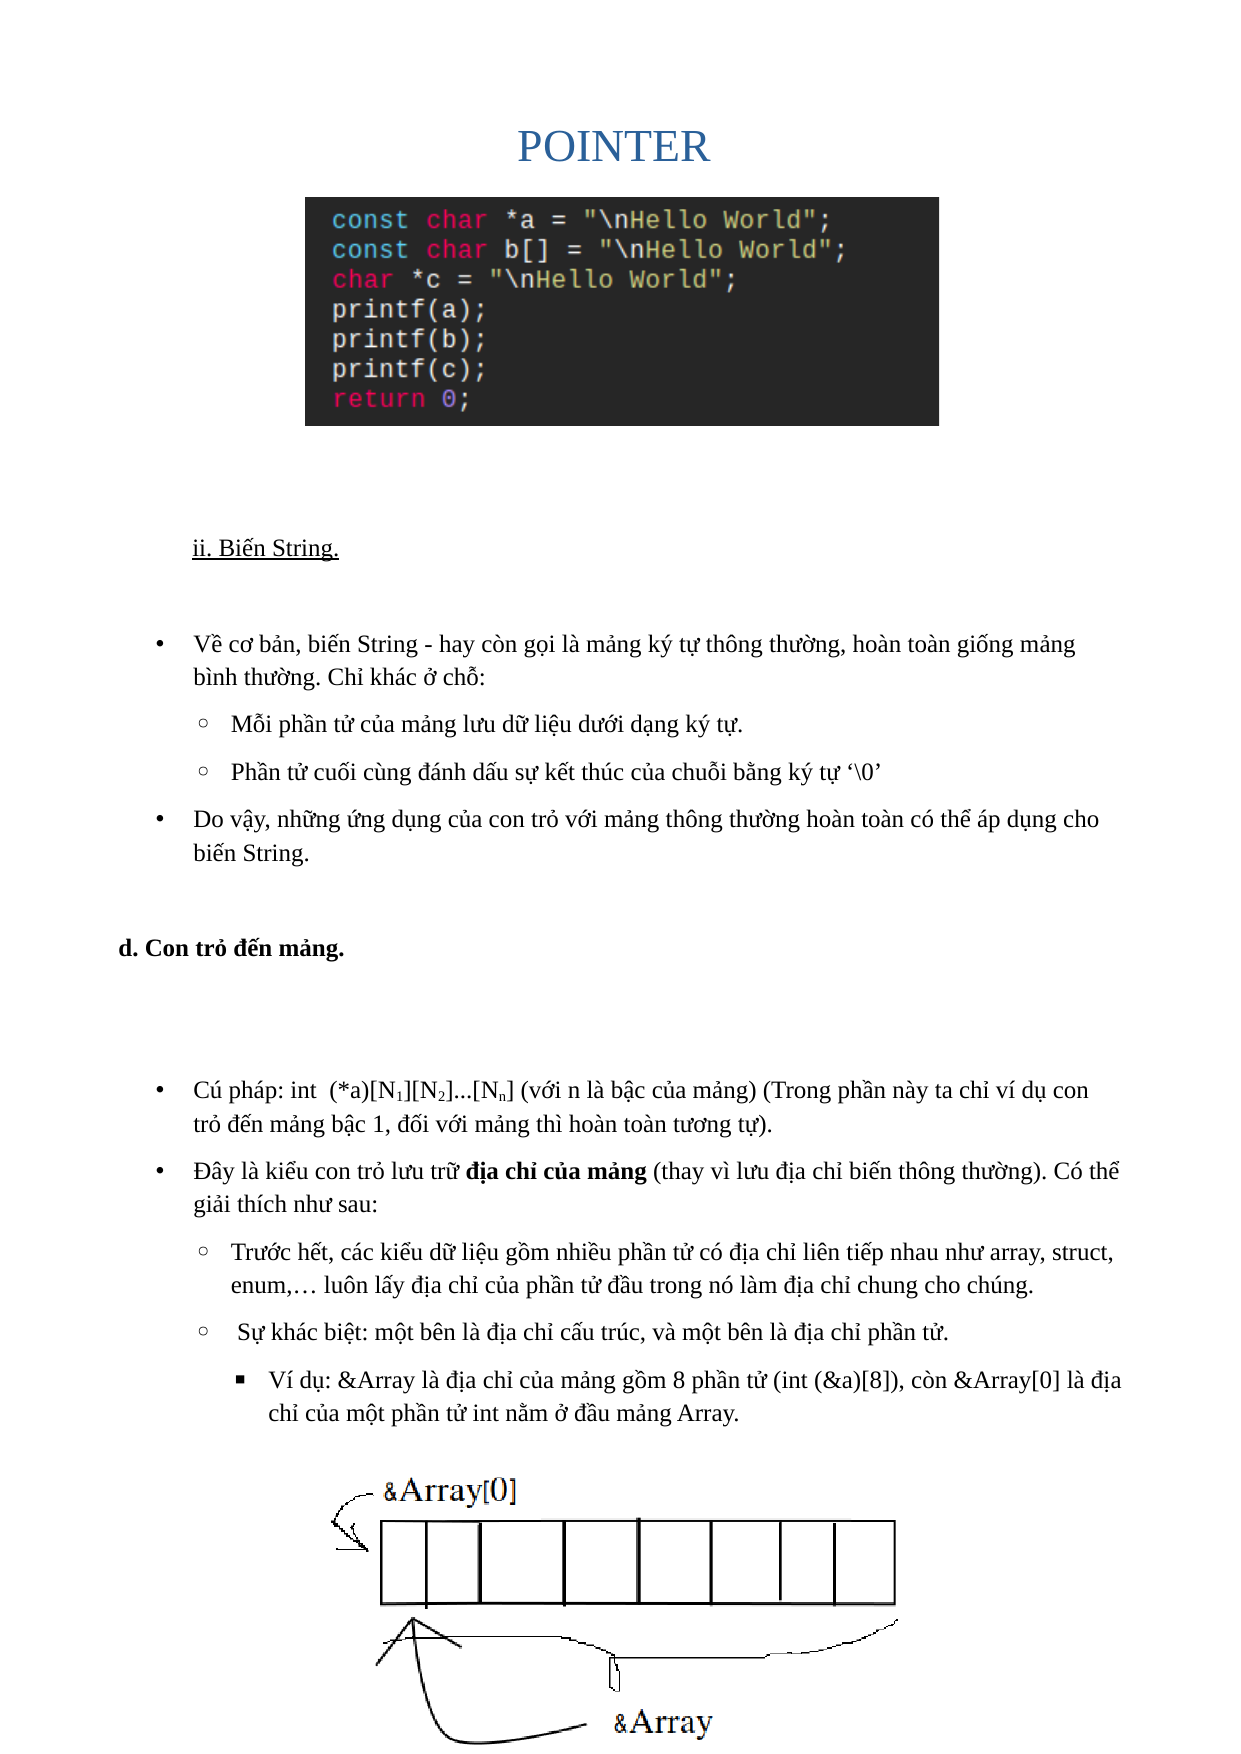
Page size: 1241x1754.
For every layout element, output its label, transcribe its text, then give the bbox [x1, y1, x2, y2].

list Do vậy, những ứng dụng của con trỏ với mảng thông thường hoàn toàn có thể áp dụng cho biến String. [156, 804, 1122, 866]
list Mỗi phần tử của mảng lưu dữ liệu dưới dạng ký tự. [193, 709, 1122, 738]
picture [321, 1463, 942, 1754]
list Cú pháp: int (*a)[N1][N2]...[Nn] (với n là bậc của mảng) (Trong phần này ta chỉ ví dụ con trỏ đến mảng bậc 1, đối với mảng thì hoàn toàn tương tự). [156, 1076, 1122, 1137]
text d. Con trỏ đến mảng. [118, 933, 1122, 962]
list Phần tử cuối cùng đánh dấu sự kết thúc của chuỗi bằng ký tự ‘\0’ [193, 757, 1122, 786]
list Trước hết, các kiểu dữ liệu gồm nhiều phần tử có địa chỉ liên tiếp nhau như array, struct, enum,… luôn lấy địa chỉ của phần tử đầu trong nó làm địa chỉ chung cho chúng. [193, 1237, 1122, 1299]
list Đây là kiểu con trỏ lưu trữ địa chỉ của mảng (thay vì lưu địa chỉ biến thông thường). Có thể giải thích như sau: [156, 1156, 1122, 1218]
picture [305, 197, 940, 426]
text ii. Biến String. [118, 533, 1122, 562]
list Về cơ bản, biến String - hay còn gọi là mảng ký tự thông thường, hoàn toàn giống mảng bình thường. Chỉ khác ở chỗ: [156, 629, 1122, 691]
list Sự khác biệt: một bên là địa chỉ cấu trúc, và một bên là địa chỉ phần tử. [193, 1317, 1122, 1346]
list Ví dụ: &Array là địa chỉ của mảng gồm 8 phần tử (int (&a)[8]), còn &Array[0] là địa chỉ của một phần tử int nằm ở đầu mảng Array. [231, 1365, 1122, 1427]
